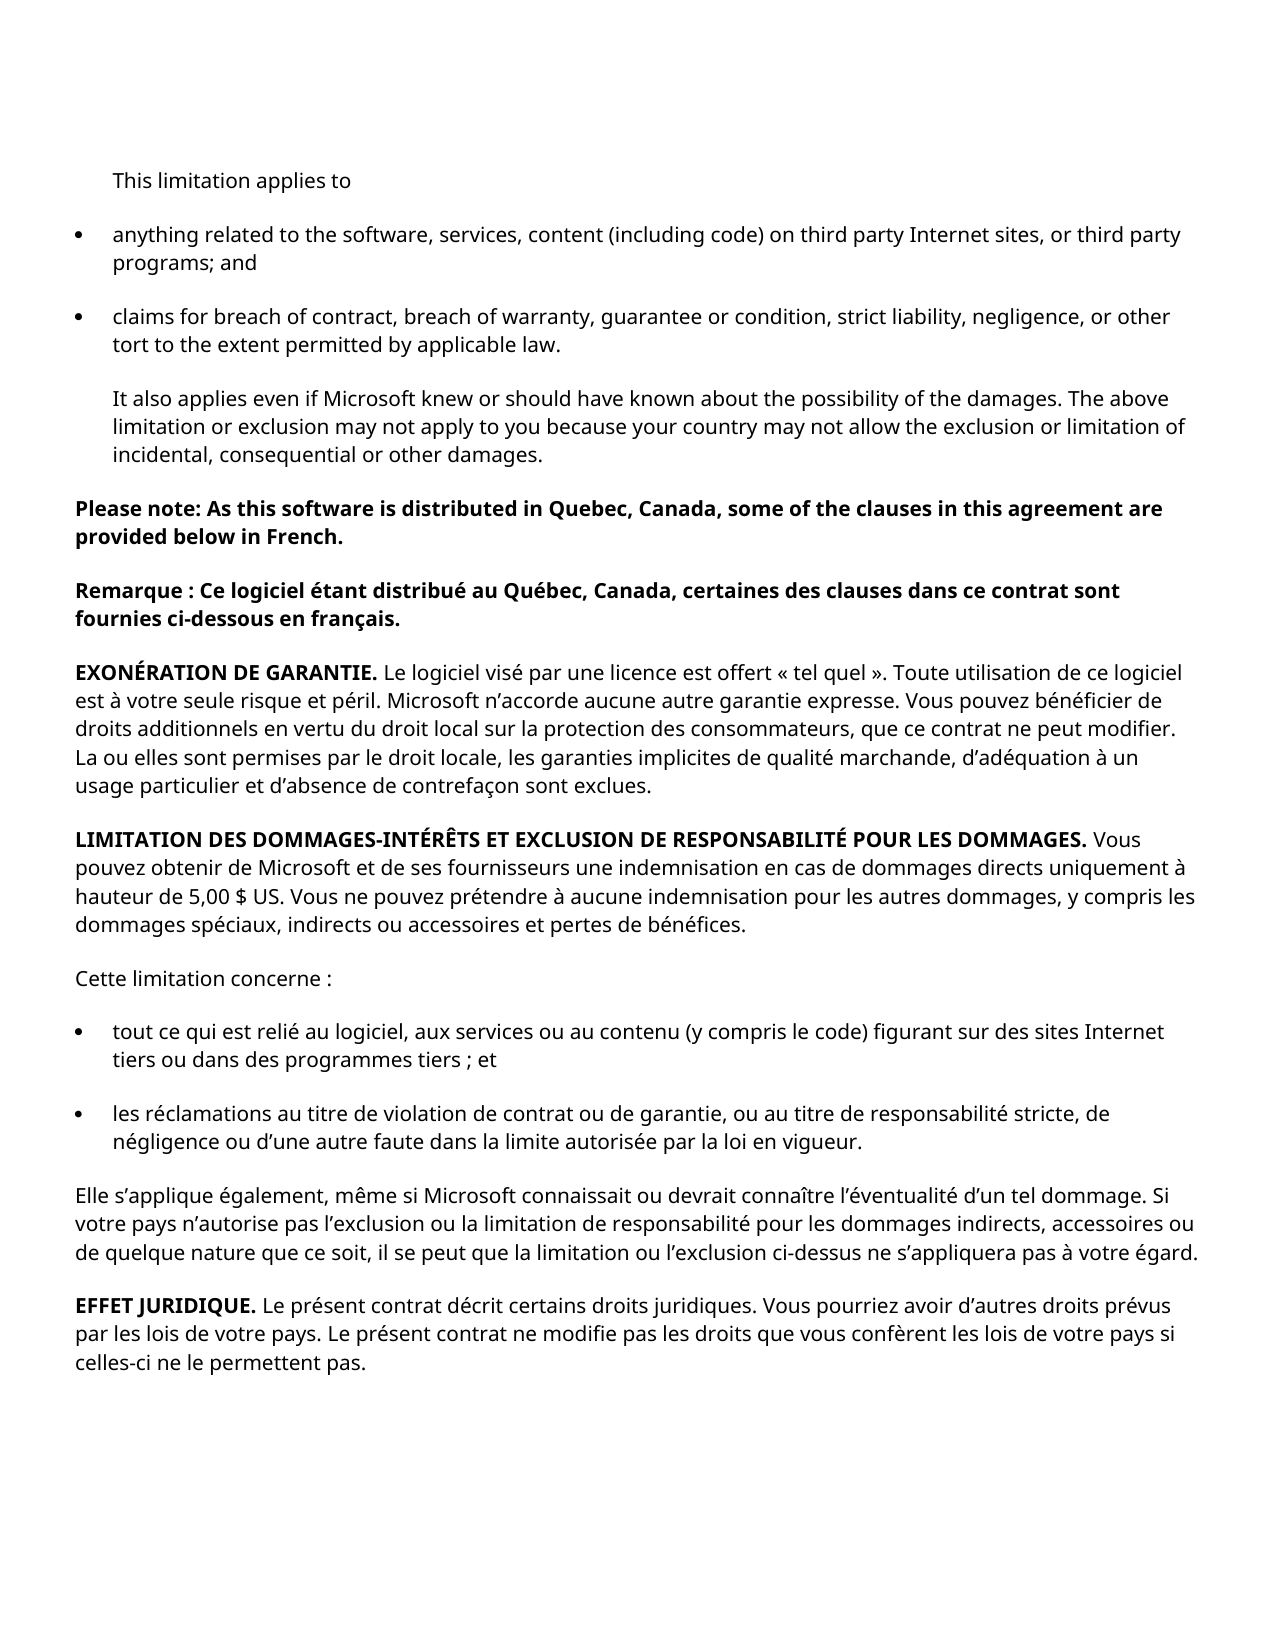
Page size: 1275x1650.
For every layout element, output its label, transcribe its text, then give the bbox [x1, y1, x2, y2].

list tout ce qui est relié au logiciel, aux services ou au contenu (y compris le code) figurant sur des sites Internet tiers ou dans des programmes tiers ; et [75, 1017, 1200, 1074]
text Cette limitation concerne : [75, 964, 1200, 992]
text LIMITATION DES DOMMAGES-INTÉRÊTS ET EXCLUSION DE RESPONSABILITÉ POUR LES DOMMAGES. Vous pouvez obtenir de Microsoft et de ses fournisseurs une indemnisation en cas de dommages directs uniquement à hauteur de 5,00 $ US. Vous ne pouvez prétendre à aucune indemnisation pour les autres dommages, y compris les dommages spéciaux, indirects ou accessoires et pertes de bénéfices. [75, 825, 1200, 939]
text EXONÉRATION DE GARANTIE. Le logiciel visé par une licence est offert « tel quel ». Toute utilisation de ce logiciel est à votre seule risque et péril. Microsoft n’accorde aucune autre garantie expresse. Vous pouvez bénéficier de droits additionnels en vertu du droit local sur la protection des consommateurs, que ce contrat ne peut modifier. La ou elles sont permises par le droit locale, les garanties implicites de qualité marchande, d’adéquation à un usage particulier et d’absence de contrefaçon sont exclues. [75, 658, 1200, 800]
list les réclamations au titre de violation de contrat ou de garantie, ou au titre de responsabilité stricte, de négligence ou d’une autre faute dans la limite autorisée par la loi en vigueur. [75, 1099, 1200, 1156]
text It also applies even if Microsoft knew or should have known about the possibility of the damages. The above limitation or exclusion may not apply to you because your country may not allow the exclusion or limitation of incidental, consequential or other damages. [112, 384, 1200, 469]
text Elle s’applique également, même si Microsoft connaissait ou devrait connaître l’éventualité d’un tel dommage. Si votre pays n’autorise pas l’exclusion ou la limitation de responsabilité pour les dommages indirects, accessoires ou de quelque nature que ce soit, il se peut que la limitation ou l’exclusion ci-dessus ne s’appliquera pas à votre égard. [75, 1181, 1200, 1266]
list anything related to the software, services, content (including code) on third party Internet sites, or third party programs; and [75, 220, 1200, 277]
text Remarque : Ce logiciel étant distribué au Québec, Canada, certaines des clauses dans ce contrat sont fournies ci-dessous en français. [75, 576, 1200, 633]
text EFFET JURIDIQUE. Le présent contrat décrit certains droits juridiques. Vous pourriez avoir d’autres droits prévus par les lois de votre pays. Le présent contrat ne modifie pas les droits que vous confèrent les lois de votre pays si celles-ci ne le permettent pas. [75, 1291, 1200, 1376]
text Please note: As this software is distributed in Quebec, Canada, some of the clauses in this agreement are provided below in French. [75, 494, 1200, 551]
text This limitation applies to [112, 166, 1200, 195]
list claims for breach of contract, breach of warranty, guarantee or condition, strict liability, negligence, or other tort to the extent permitted by applicable law. [75, 302, 1200, 359]
